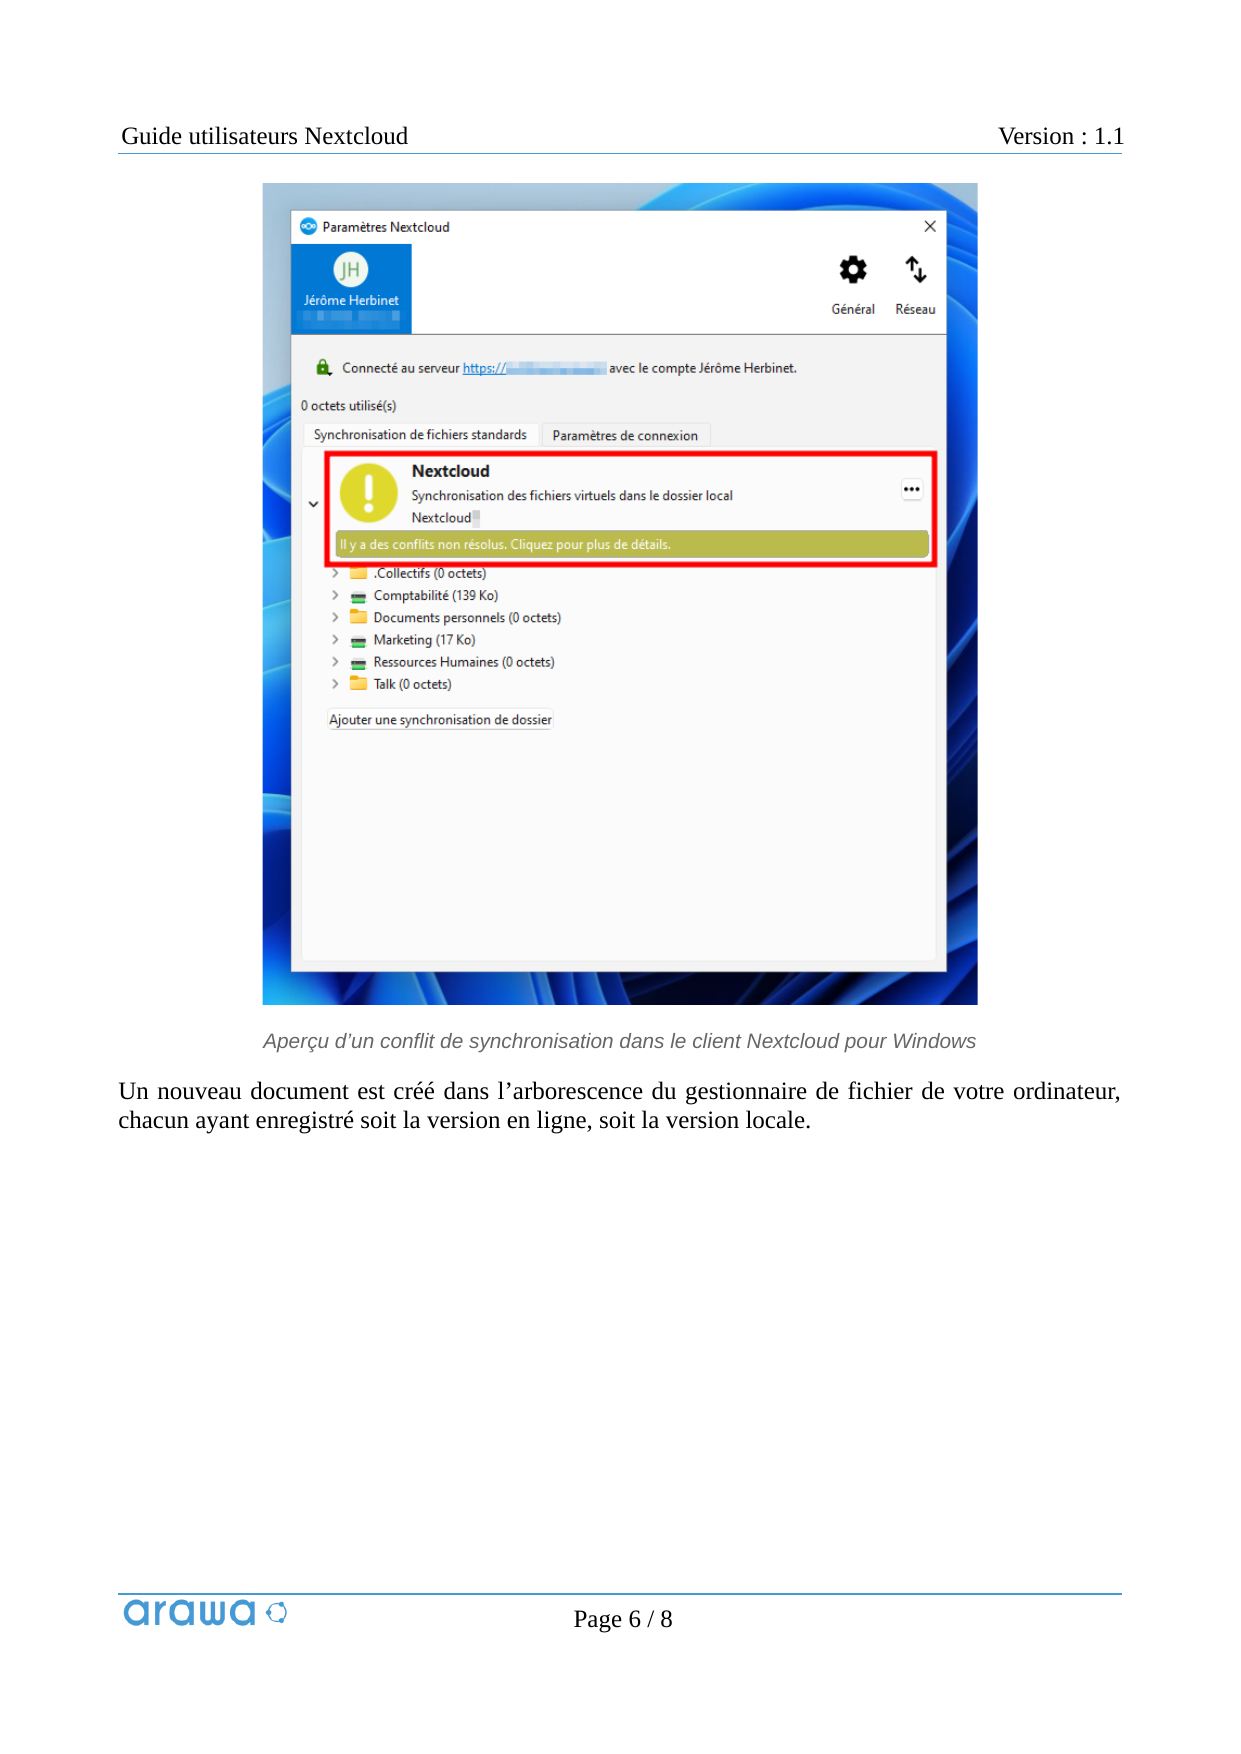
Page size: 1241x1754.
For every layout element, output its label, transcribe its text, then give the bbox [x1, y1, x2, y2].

text Un nouveau document est créé dans l’arborescence du gestionnaire de fichier de votre ordinateur, chacun ayant enregistré soit la version en ligne, soit la version locale. [118, 1076, 1122, 1133]
picture [121, 1597, 290, 1628]
picture [262, 183, 978, 1005]
text Aperçu d’un conflit de synchronisation dans le client Nextcloud pour Windows [118, 1028, 1122, 1052]
